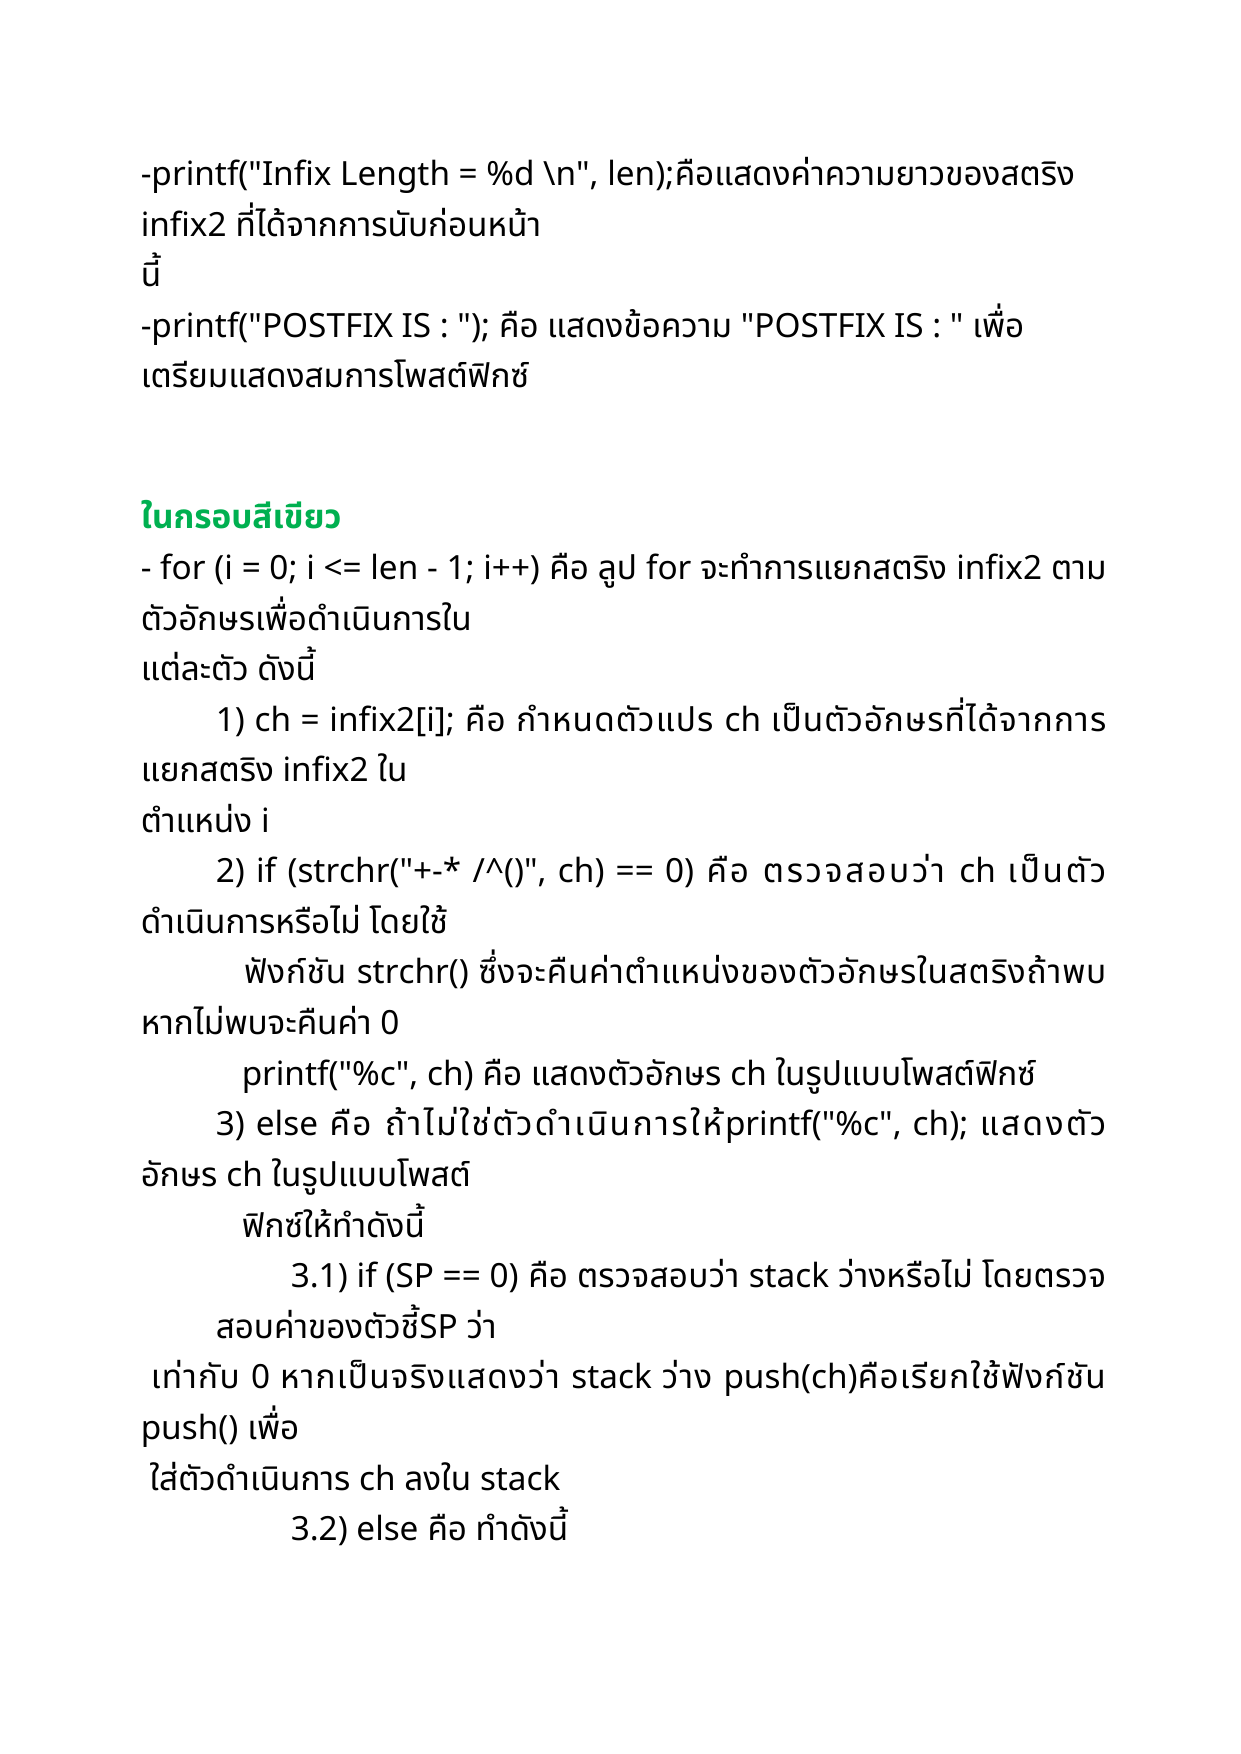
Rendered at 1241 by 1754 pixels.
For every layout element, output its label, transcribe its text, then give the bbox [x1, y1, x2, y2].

text เท่ากับ 0 หากเป็นจริงแสดงว่า stack ว่าง push(ch)คือเรียกใช้ฟังก์ชัน push() เพื่อ [141, 1353, 1106, 1454]
text ฟังก์ชัน strchr() ซึ่งจะคืนค่าตำแหน่งของตัวอักษรในสตริงถ้าพบ หากไม่พบจะคืนค่า 0 [141, 948, 1106, 1049]
text ในกรอบสีเขียว [141, 493, 1106, 544]
text 3.1) if (SP == 0) คือ ตรวจสอบว่า stack ว่างหรือไม่ โดยตรวจสอบค่าของตัวชี้SP ว่า [216, 1252, 1106, 1353]
text 3) else คือ ถ้าไม่ใช่ตัวดำเนินการให้printf("%c", ch); แสดงตัวอักษร ch ในรูปแบบโพสต์ [141, 1100, 1106, 1201]
text printf("%c", ch) คือ แสดงตัวอักษร ch ในรูปแบบโพสต์ฟิกซ์ [141, 1049, 1106, 1100]
text ใส่ตัวดำเนินการ ch ลงใน stack [141, 1454, 1106, 1505]
text 1) ch = infix2[i]; คือ กำหนดตัวแปร ch เป็นตัวอักษรที่ได้จากการแยกสตริง infix2 ใน [141, 695, 1106, 797]
text นี้ [141, 251, 1106, 302]
text 3.2) else คือ ทำดังนี้ [216, 1505, 1106, 1556]
text - for (i = 0; i <= len - 1; i++) คือ ลูป for จะทำการแยกสตริง infix2 ตามตัวอักษรเพื่อดำเนินการใน [141, 544, 1106, 645]
text ตำแหน่ง i [141, 797, 1106, 847]
text 2) if (strchr("+-* /^()", ch) == 0) คือ ตรวจสอบว่า ch เป็นตัวดำเนินการหรือไม่ โดยใช้ [141, 847, 1106, 948]
text -printf("POSTFIX IS : "); คือ แสดงข้อความ "POSTFIX IS : " เพื่อเตรียมแสดงสมการโพสต์ฟิกซ์ [141, 302, 1106, 403]
text ฟิกซ์ให้ทำดังนี้ [141, 1201, 1106, 1252]
text -printf("Infix Length = %d \n", len);คือแสดงค่าความยาวของสตริง infix2 ที่ได้จากการนับก่อนหน้า [141, 150, 1106, 251]
text แต่ละตัว ดังนี้ [141, 645, 1106, 695]
